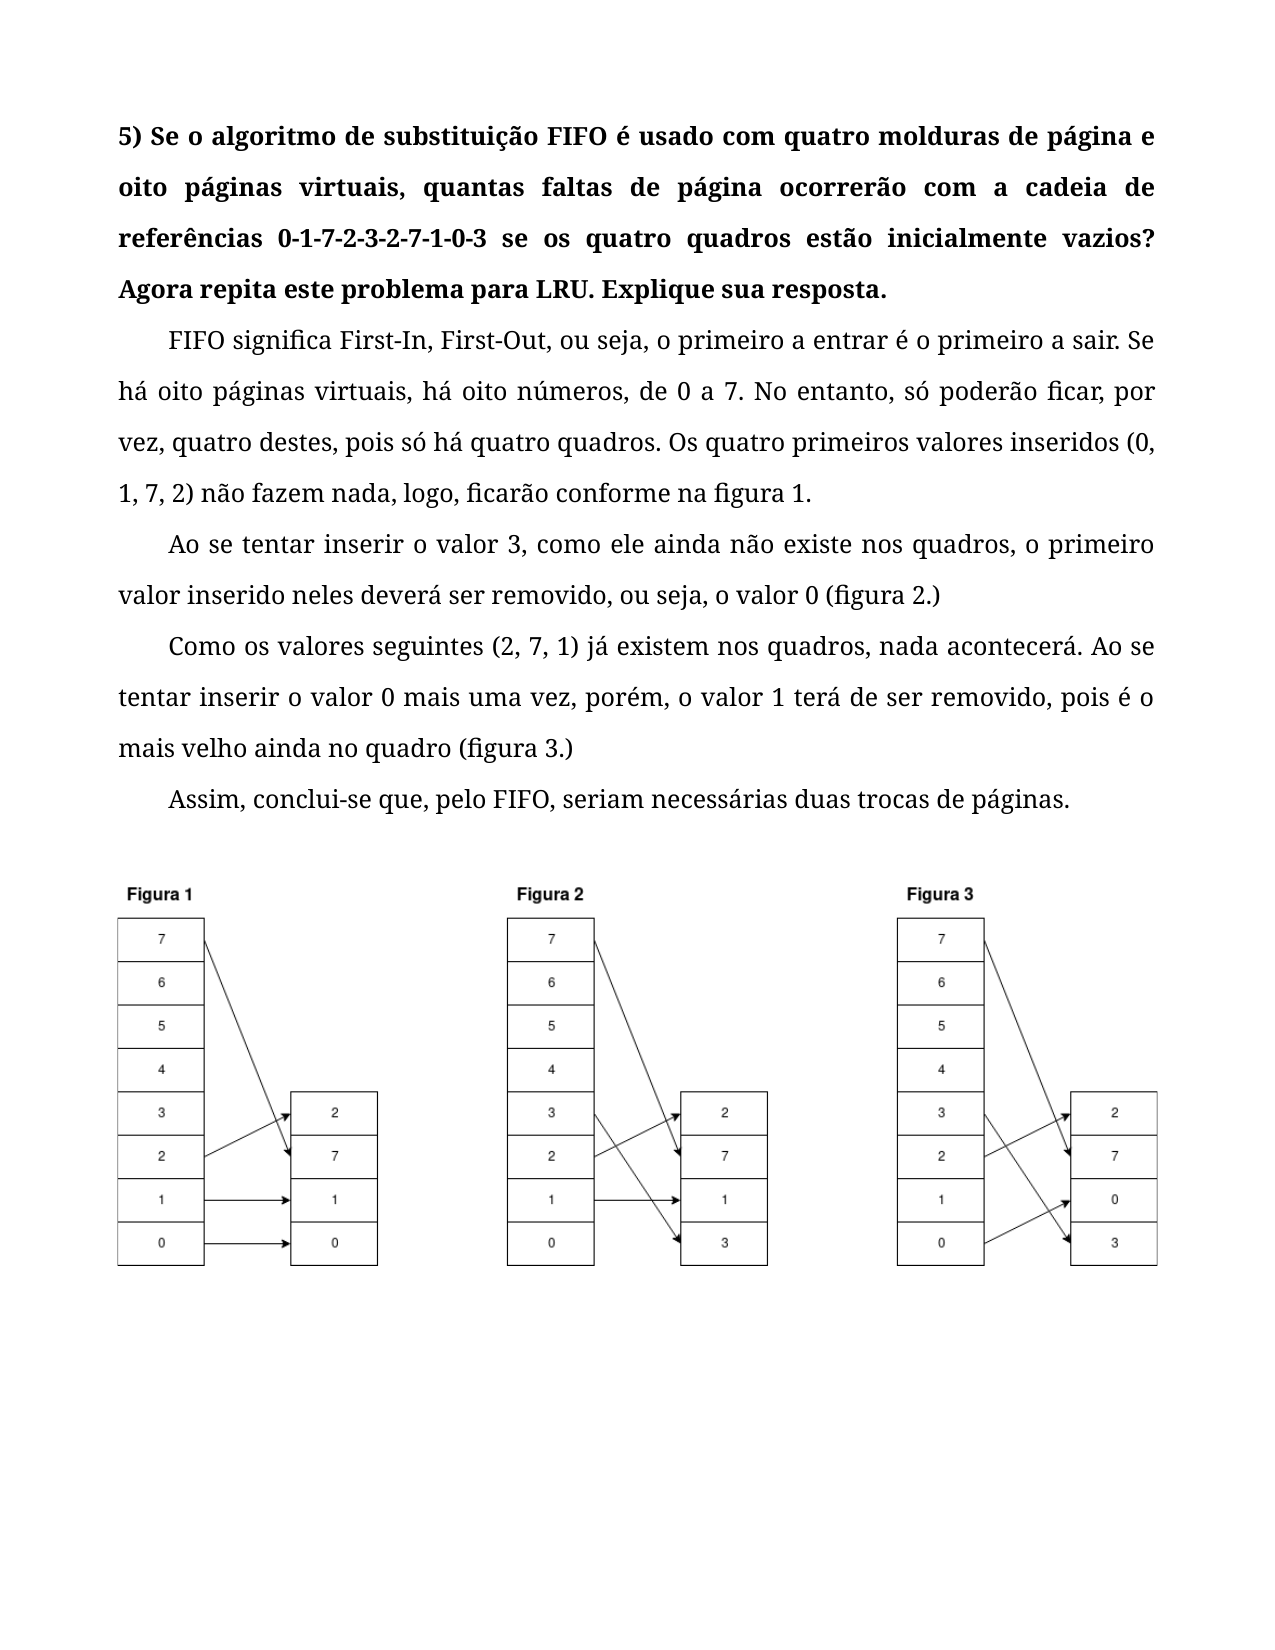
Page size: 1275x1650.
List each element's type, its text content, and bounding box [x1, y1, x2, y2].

text 5) Se o algoritmo de substituição FIFO é usado com quatro molduras de página e oito páginas virtuais, quantas faltas de página ocorrerão com a cadeia de referências 0-1-7-2-3-2-7-1-0-3 se os quatro quadros estão inicialmente vazios? Agora repita este problema para LRU. Explique sua resposta. [118, 118, 1157, 305]
text Assim, conclui-se que, pelo FIFO, seriam necessárias duas trocas de páginas. [118, 782, 1157, 816]
text Ao se tentar inserir o valor 3, como ele ainda não existe nos quadros, o primeiro valor inserido neles deverá ser removido, ou seja, o valor 0 (figura 2.) [118, 526, 1157, 612]
picture [117, 883, 1158, 1266]
text FIFO significa First-In, First-Out, ou seja, o primeiro a entrar é o primeiro a sair. Se há oito páginas virtuais, há oito números, de 0 a 7. No entanto, só poderão ficar, por vez, quatro destes, pois só há quatro quadros. Os quatro primeiros valores inseridos (0, 1, 7, 2) não fazem nada, logo, ficarão conforme na figura 1. [118, 322, 1157, 509]
text Como os valores seguintes (2, 7, 1) já existem nos quadros, nada acontecerá. Ao se tentar inserir o valor 0 mais uma vez, porém, o valor 1 terá de ser removido, pois é o mais velho ainda no quadro (figura 3.) [118, 628, 1157, 765]
